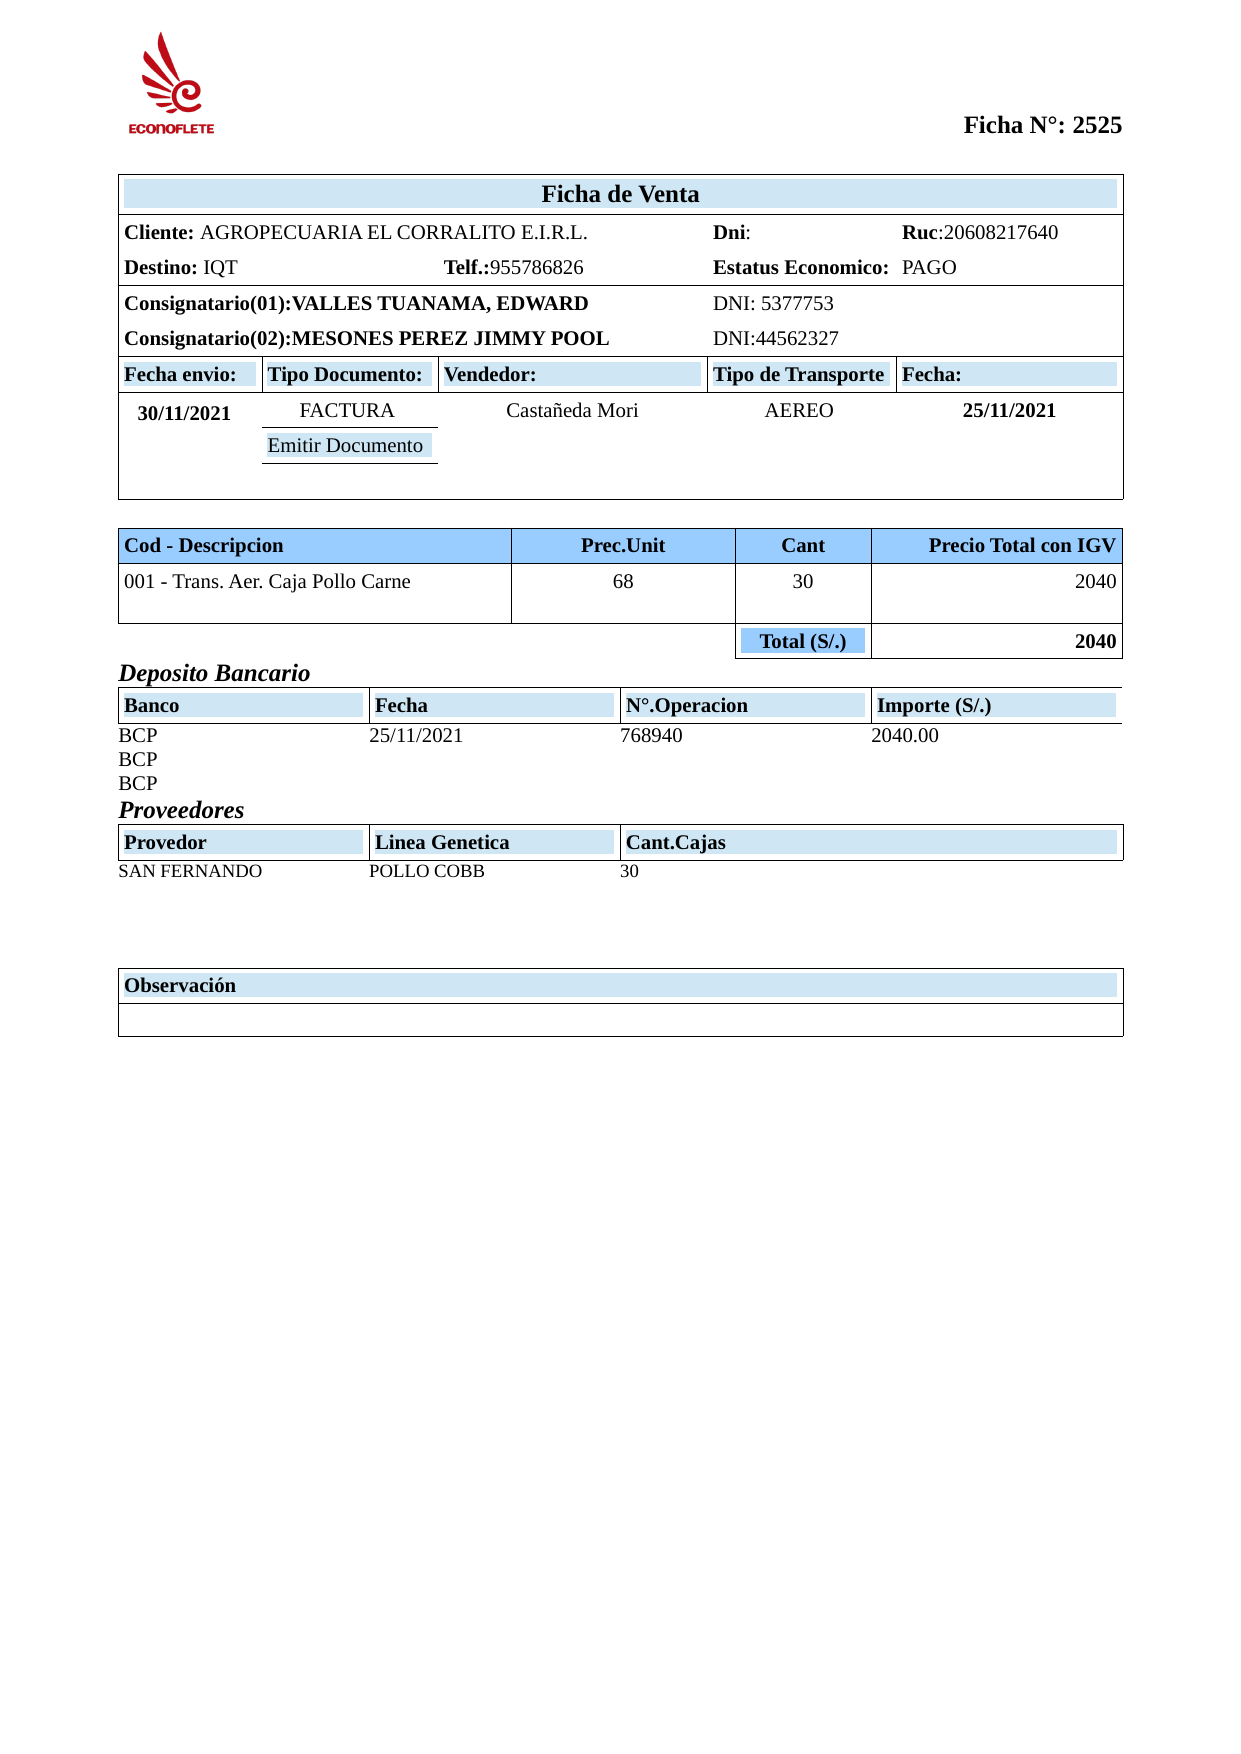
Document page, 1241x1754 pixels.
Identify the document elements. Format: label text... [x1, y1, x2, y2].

table_cell DNI:44562327 [707, 321, 1123, 356]
text Proveedores [118, 795, 1122, 824]
table_cell 001 - Trans. Aer. Caja Pollo Carne [119, 564, 511, 623]
table_cell Tipo Documento: [263, 357, 438, 392]
table_cell [511, 624, 735, 658]
table_cell Telf.:955786826 [438, 249, 707, 285]
table_header Cant.Cajas [621, 825, 1123, 859]
table_cell [620, 881, 1123, 903]
table_cell [118, 946, 369, 967]
table_cell Cliente: AGROPECUARIA EL CORRALITO E.I.R.L. [119, 215, 707, 249]
table_cell [118, 924, 369, 946]
table_cell Vendedor: [439, 357, 707, 392]
table_cell [118, 903, 369, 924]
table_cell [871, 771, 1122, 795]
table_cell [118, 624, 511, 658]
table_cell DNI: 5377753 [707, 286, 1123, 321]
table_header N°.Operacion [621, 688, 871, 723]
table_cell Consignatario(01):VALLES TUANAMA, EDWARD [119, 286, 707, 321]
table_cell Castañeda Mori [438, 393, 707, 498]
table_cell 30 [736, 564, 871, 623]
table_cell 30 [620, 861, 1123, 881]
table_cell 30/11/2021 [119, 393, 262, 498]
table_cell Total (S/.) [736, 624, 871, 658]
table_cell BCP [118, 724, 369, 747]
table_cell 2040 [872, 624, 1122, 658]
table_cell Fecha: [897, 357, 1123, 392]
table_cell [871, 747, 1122, 771]
table_cell [620, 747, 871, 771]
table_cell 25/11/2021 [896, 393, 1123, 498]
table_header Ficha de Venta [119, 175, 1123, 214]
table_header Linea Genetica [370, 825, 620, 859]
table_cell [262, 464, 438, 498]
table_cell [620, 924, 1123, 946]
table_cell Dni: [707, 215, 896, 249]
table_cell [369, 924, 620, 946]
table_cell 25/11/2021 [369, 724, 620, 747]
picture [118, 31, 225, 134]
table_header Observación [119, 969, 1123, 1003]
table_header Cant [736, 529, 871, 563]
table_cell 768940 [620, 724, 871, 747]
table_cell Ruc:20608217640 [896, 215, 1123, 249]
table_header Fecha [370, 688, 620, 723]
table_cell Fecha envio: [119, 357, 262, 392]
table_header Banco [119, 688, 369, 723]
table_cell [118, 881, 369, 903]
table_cell SAN FERNANDO [118, 861, 369, 881]
table_cell Destino: IQT [119, 249, 438, 285]
table_header Cod - Descripcion [119, 529, 511, 563]
table_header Precio Total con IGV [872, 529, 1122, 563]
table_cell BCP [118, 771, 369, 795]
table_cell AEREO [707, 393, 896, 498]
table_cell [369, 881, 620, 903]
table_cell [620, 903, 1123, 924]
table_cell Estatus Economico: [707, 249, 896, 285]
table_header Prec.Unit [512, 529, 735, 563]
table_cell [119, 1004, 1123, 1036]
table_cell BCP [118, 747, 369, 771]
text Deposito Bancario [118, 658, 1122, 687]
table_cell [620, 946, 1123, 967]
table_cell Consignatario(02):MESONES PEREZ JIMMY POOL [119, 321, 707, 356]
table_cell Tipo de Transporte [708, 357, 896, 392]
table_header Provedor [119, 825, 369, 859]
table_cell 2040.00 [871, 724, 1122, 747]
table_cell Emitir Documento [262, 428, 438, 463]
table_cell [620, 771, 871, 795]
table_cell PAGO [896, 249, 1123, 285]
table_header Importe (S/.) [872, 688, 1122, 723]
table_cell [369, 946, 620, 967]
table_cell FACTURA [262, 393, 438, 427]
table_cell 2040 [872, 564, 1122, 623]
table_cell [369, 771, 620, 795]
table_cell 68 [512, 564, 735, 623]
table_cell [369, 903, 620, 924]
table_cell [369, 747, 620, 771]
table_cell POLLO COBB [369, 861, 620, 881]
